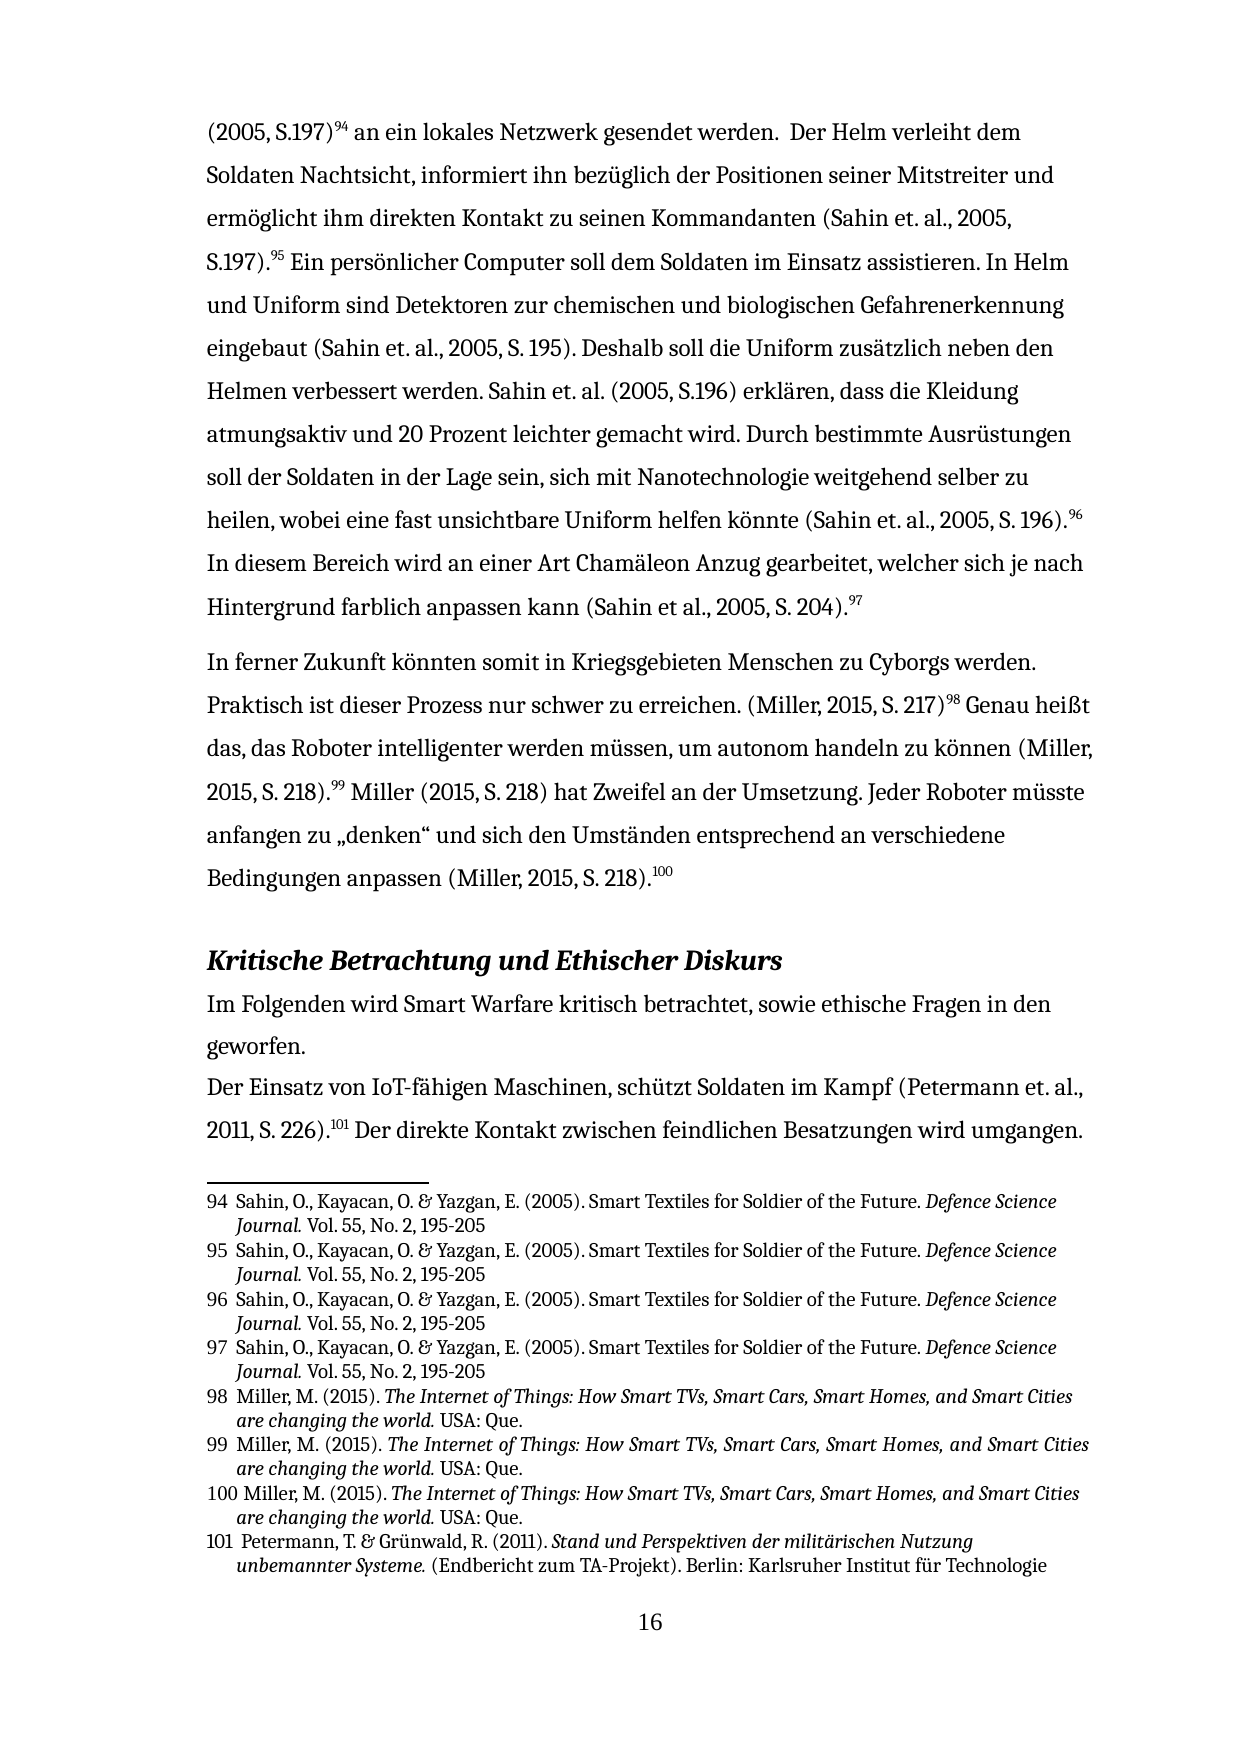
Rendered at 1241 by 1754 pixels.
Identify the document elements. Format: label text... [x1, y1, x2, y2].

text geworfen. [207, 1032, 1093, 1060]
text Sahin, O., Kayacan, O. & Yazgan, E. (2005). Smart Textiles for Soldier of the Future. Defence Science Journal. Vol. 55, No. 2, 195-205 [207, 1335, 1093, 1384]
subtitle Kritische Betrachtung und Ethischer Diskurs [207, 944, 1093, 978]
text Sahin, O., Kayacan, O. & Yazgan, E. (2005). Smart Textiles for Soldier of the Future. Defence Science Journal. Vol. 55, No. 2, 195-205 [207, 1189, 1093, 1238]
text Der Einsatz von IoT-fähigen Maschinen, schützt Soldaten im Kampf (Petermann et. al., 2011, S. 226). Der direkte Kontakt zwischen feindlichen Besatzungen wird umgangen. [207, 1073, 1093, 1145]
text Sahin, O., Kayacan, O. & Yazgan, E. (2005). Smart Textiles for Soldier of the Future. Defence Science Journal. Vol. 55, No. 2, 195-205 [207, 1286, 1093, 1335]
text Miller, M. (2015). The Internet of Things: How Smart TVs, Smart Cars, Smart Homes, and Smart Cities are changing the world. USA: Que. [207, 1384, 1093, 1432]
text Miller, M. (2015). The Internet of Things: How Smart TVs, Smart Cars, Smart Homes, and Smart Cities are changing the world. USA: Que. [207, 1481, 1093, 1530]
text Sahin, O., Kayacan, O. & Yazgan, E. (2005). Smart Textiles for Soldier of the Future. Defence Science Journal. Vol. 55, No. 2, 195-205 [207, 1238, 1093, 1286]
text Im Folgenden wird Smart Warfare kritisch betrachtet, sowie ethische Fragen in den [207, 990, 1093, 1019]
text Petermann, T. & Grünwald, R. (2011). Stand und Perspektiven der militärischen Nutzung unbemannter Systeme. (Endbericht zum TA-Projekt). Berlin: Karlsruher Institut für Technologie [207, 1530, 1093, 1578]
text In ferner Zukunft könnten somit in Kriegsgebieten Menschen zu Cyborgs werden. Praktisch ist dieser Prozess nur schwer zu erreichen. (Miller, 2015, S. 217) Genau heißt das, das Roboter intelligenter werden müssen, um autonom handeln zu können (Miller, 2015, S. 218). Miller (2015, S. 218) hat Zweifel an der Umsetzung. Jeder Roboter müsste anfangen zu „denken“ und sich den Umständen entsprechend an verschiedene Bedingungen anpassen (Miller, 2015, S. 218). [207, 648, 1093, 892]
text Miller, M. (2015). The Internet of Things: How Smart TVs, Smart Cars, Smart Homes, and Smart Cities are changing the world. USA: Que. [207, 1432, 1093, 1481]
text (2005, S.197) an ein lokales Netzwerk gesendet werden. Der Helm verleiht dem Soldaten Nachtsicht, informiert ihn bezüglich der Positionen seiner Mitstreiter und ermöglicht ihm direkten Kontakt zu seinen Kommandanten (Sahin et. al., 2005, S.197). Ein persönlicher Computer soll dem Soldaten im Einsatz assistieren. In Helm und Uniform sind Detektoren zur chemischen und biologischen Gefahrenerkennung eingebaut (Sahin et. al., 2005, S. 195). Deshalb soll die Uniform zusätzlich neben den Helmen verbessert werden. Sahin et. al. (2005, S.196) erklären, dass die Kleidung atmungsaktiv und 20 Prozent leichter gemacht wird. Durch bestimmte Ausrüstungen soll der Soldaten in der Lage sein, sich mit Nanotechnologie weitgehend selber zu heilen, wobei eine fast unsichtbare Uniform helfen könnte (Sahin et. al., 2005, S. 196). In diesem Bereich wird an einer Art Chamäleon Anzug gearbeitet, welcher sich je nach Hintergrund farblich anpassen kann (Sahin et al., 2005, S. 204). [207, 118, 1093, 621]
